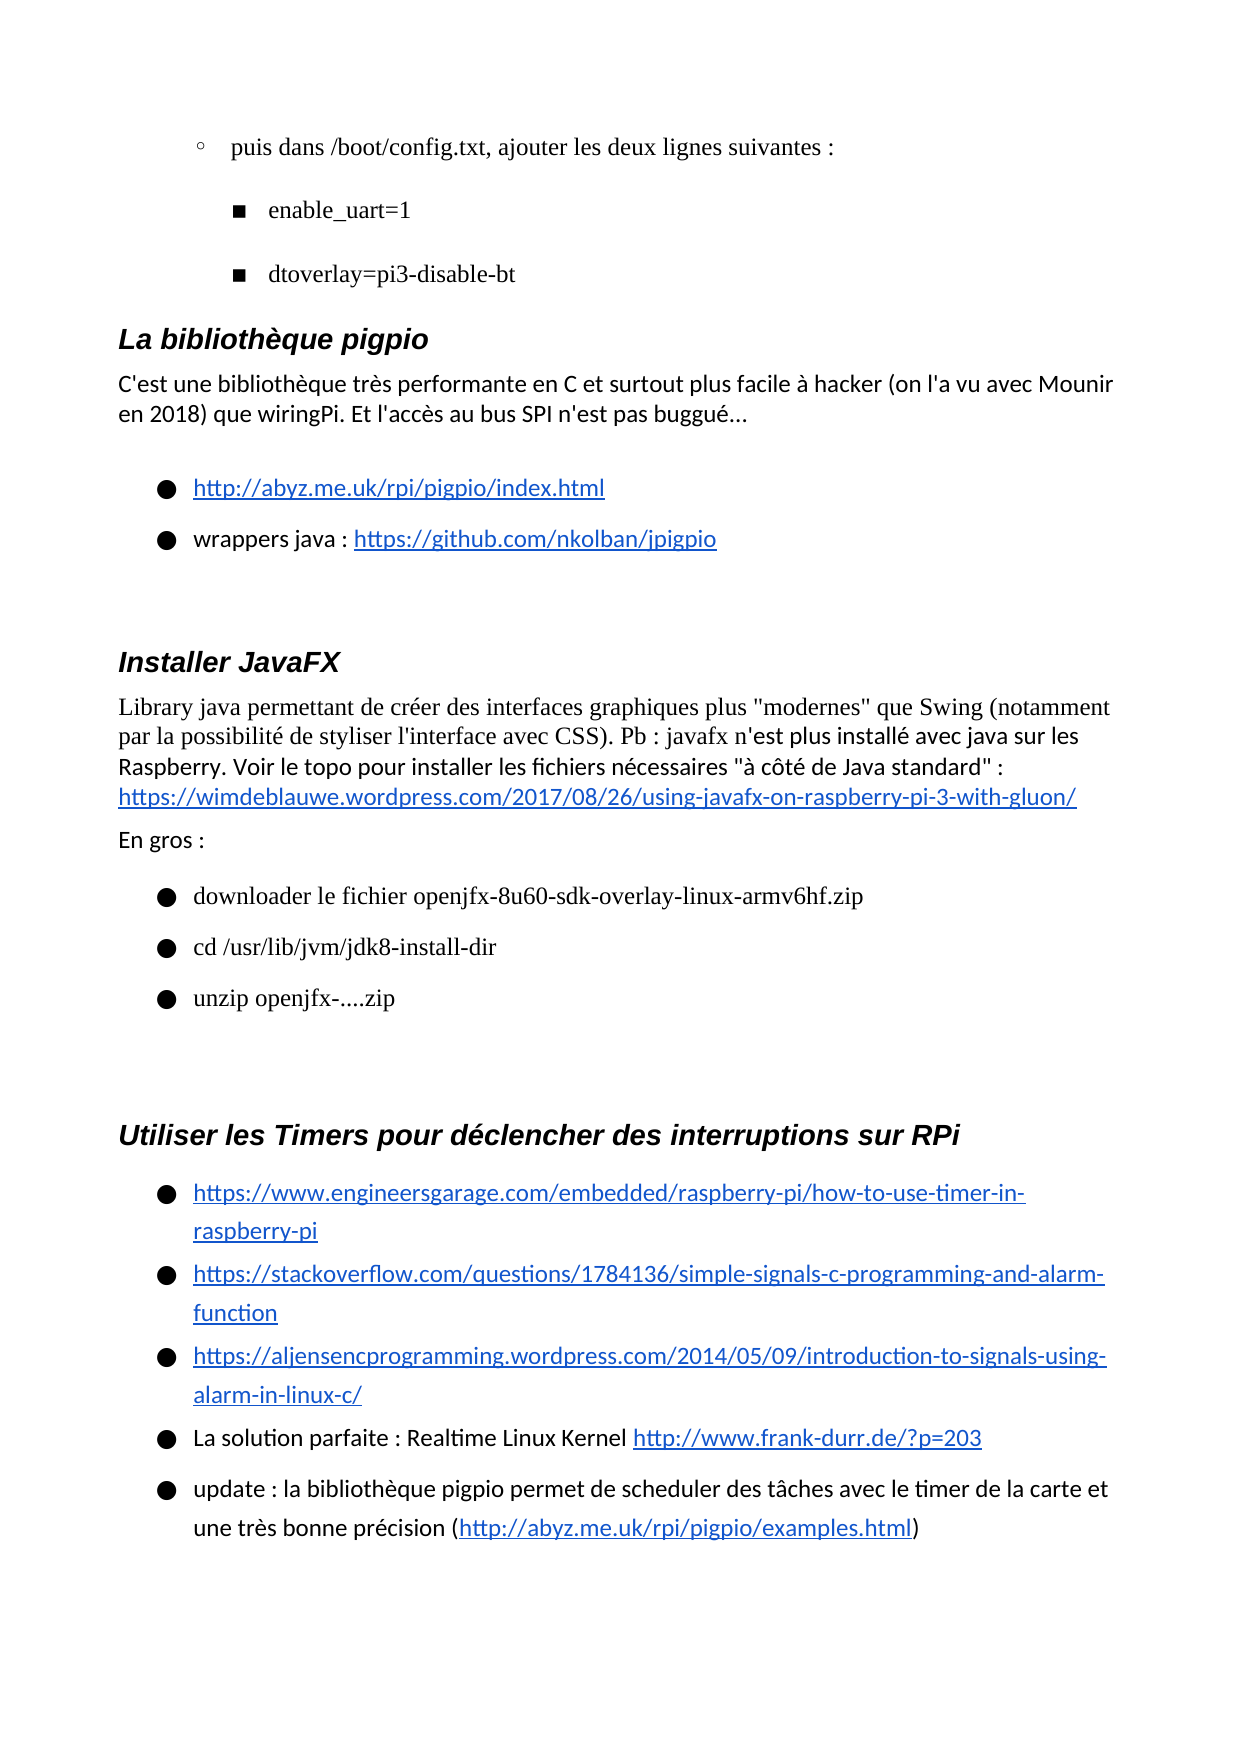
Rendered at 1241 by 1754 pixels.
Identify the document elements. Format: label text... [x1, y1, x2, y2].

list https://stackoverflow.com/questions/1784136/simple-signals-c-programming-and-alarm-function [156, 1246, 1122, 1327]
list enable_uart=1 [231, 182, 1122, 233]
list https://aljensencprogramming.wordpress.com/2014/05/09/introduction-to-signals-using-alarm-in-linux-c/ [156, 1327, 1122, 1409]
list cd /usr/lib/jvm/jdk8-install-dir [156, 919, 1122, 970]
text Library java permettant de créer des interfaces graphiques plus "modernes" que Swing (notamment par la possibilité de styliser l'interface avec CSS). Pb : javafx n'est plus installé avec java sur les Raspberry. Voir le topo pour installer les fichiers nécessaires "à côté de Java standard" : https://wimdeblauwe.wordpress.com/2017/08/26/using-javafx-on-raspberry-pi-3-with-gluon/ [118, 692, 1122, 812]
subtitle La bibliothèque pigpio [118, 322, 1122, 355]
list http://abyz.me.uk/rpi/pigpio/index.html [156, 459, 1122, 511]
list wrappers java : https://github.com/nkolban/jpigpio [156, 511, 1122, 562]
list unzip openjfx-....zip [156, 970, 1122, 1021]
subtitle Utiliser les Timers pour déclencher des interruptions sur RPi [118, 1118, 1122, 1151]
list update : la bibliothèque pigpio permet de scheduler des tâches avec le timer de la carte et une très bonne précision (http://abyz.me.uk/rpi/pigpio/examples.html) [156, 1461, 1122, 1542]
text En gros : [118, 824, 1122, 855]
text C'est une bibliothèque très performante en C et surtout plus facile à hacker (on l'a vu avec Mounir en 2018) que wiringPi. Et l'accès au bus SPI n'est pas buggué... [118, 368, 1122, 429]
list downloader le fichier openjfx-8u60-sdk-overlay-linux-armv6hf.zip [156, 867, 1122, 919]
list La solution parfaite : Realtime Linux Kernel http://www.frank-durr.de/?p=203 [156, 1409, 1122, 1461]
list puis dans /boot/config.txt, ajouter les deux lignes suivantes : [193, 118, 1122, 169]
list dtoverlay=pi3-disable-bt [231, 246, 1122, 297]
subtitle Installer JavaFX [118, 646, 1122, 679]
list https://www.engineersgarage.com/embedded/raspberry-pi/how-to-use-timer-in-raspberry-pi [156, 1164, 1122, 1246]
